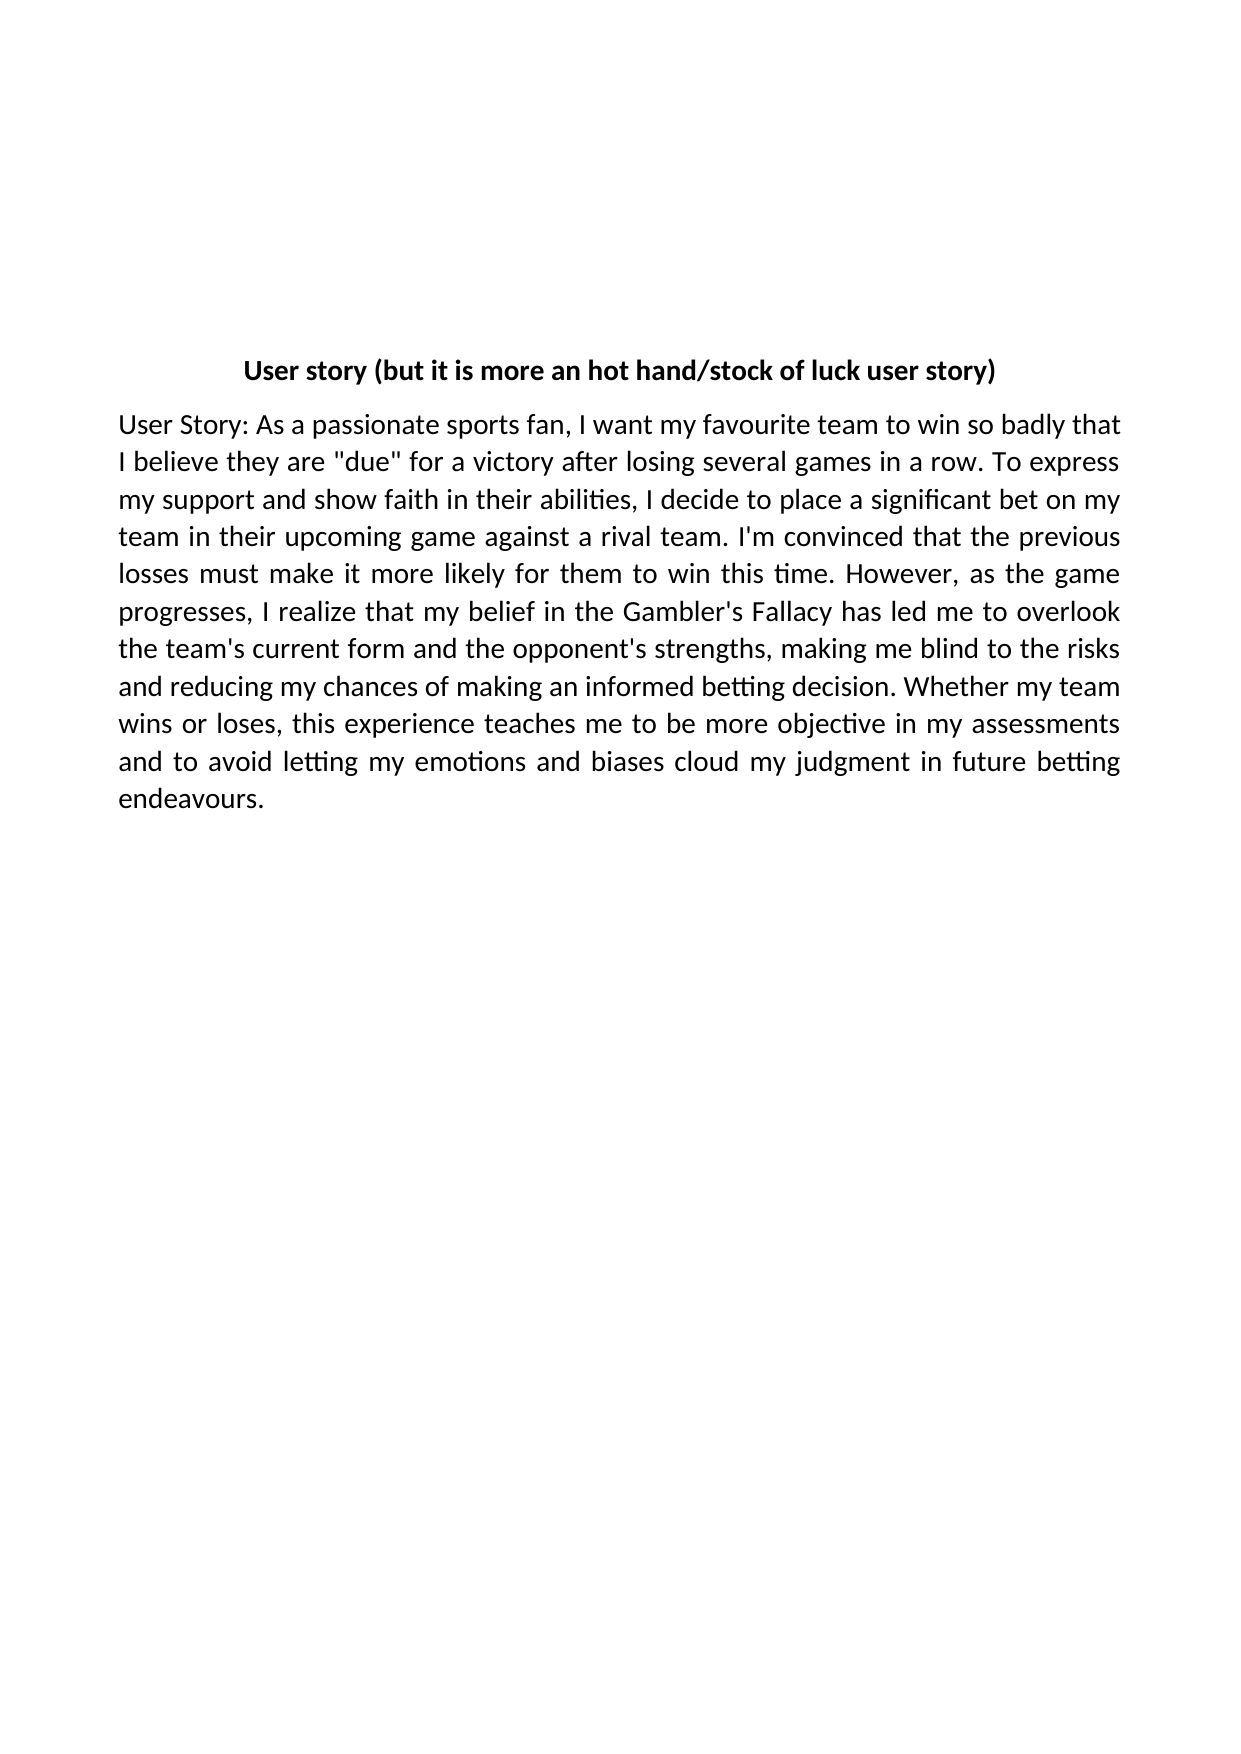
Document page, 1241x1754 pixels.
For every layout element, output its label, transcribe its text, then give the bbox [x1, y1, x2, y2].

text User story (but it is more an hot hand/stock of luck user story) [118, 352, 1122, 388]
text User Story: As a passionate sports fan, I want my favourite team to win so badly that I believe they are "due" for a victory after losing several games in a row. To express my support and show faith in their abilities, I decide to place a significant bet on my team in their upcoming game against a rival team. I'm convinced that the previous losses must make it more likely for them to win this time. However, as the game progresses, I realize that my belief in the Gambler's Fallacy has led me to overlook the team's current form and the opponent's strengths, making me blind to the risks and reducing my chances of making an informed betting decision. Whether my team wins or loses, this experience teaches me to be more objective in my assessments and to avoid letting my emotions and biases cloud my judgment in future betting endeavours. [118, 406, 1122, 816]
